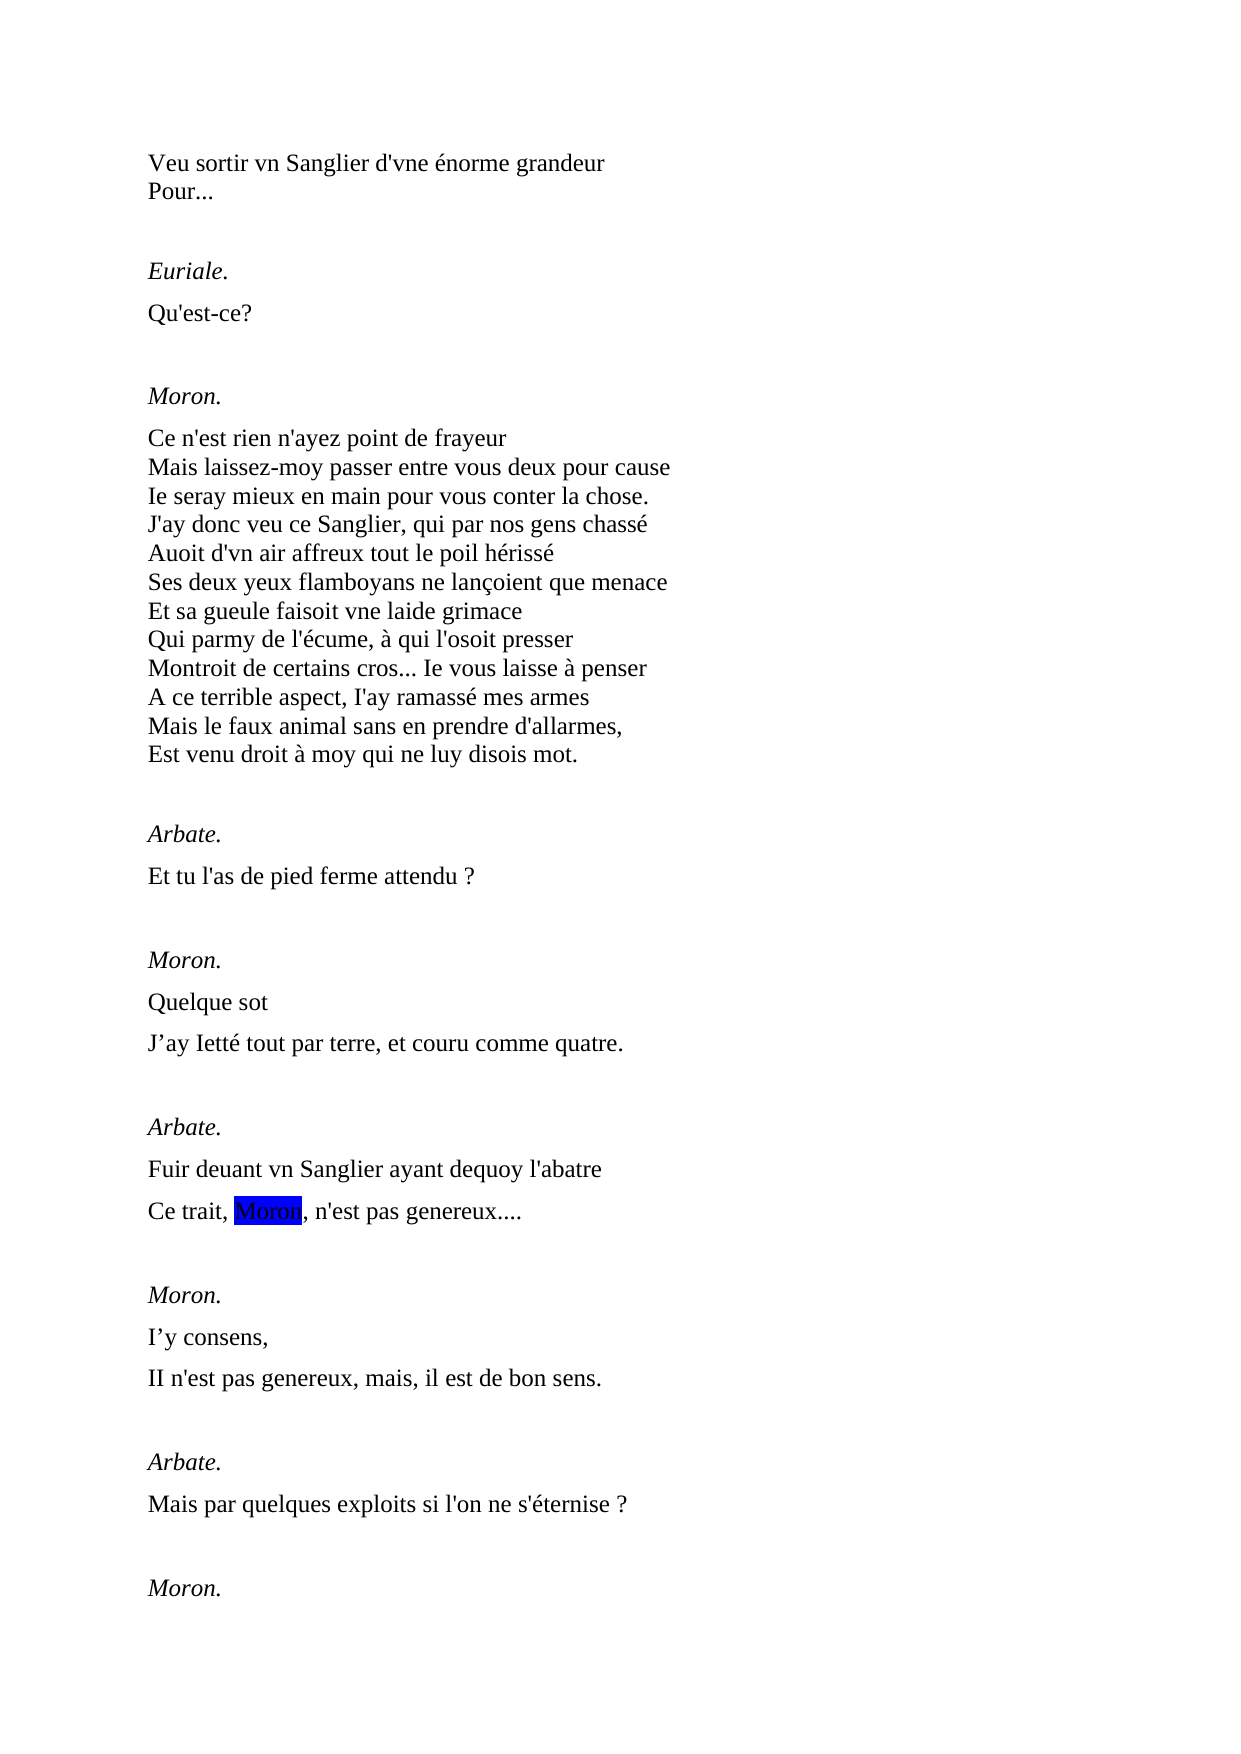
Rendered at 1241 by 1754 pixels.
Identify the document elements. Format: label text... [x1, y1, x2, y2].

text A ce terrible aspect, I'ay ramassé mes armes [148, 682, 1093, 711]
text Auoit d'vn air affreux tout le poil hérissé [148, 538, 1093, 567]
text Moron. [148, 945, 1093, 973]
text Ie seray mieux en main pour vous conter la chose. [148, 481, 1093, 509]
text Ce n'est rien n'ayez point de frayeur [148, 423, 1093, 452]
text Montroit de certains cros... Ie vous laisse à penser [148, 653, 1093, 682]
text Moron. [148, 1280, 1093, 1308]
text Fuir deuant vn Sanglier ayant dequoy l'abatre [148, 1154, 1093, 1183]
text Moron. [148, 381, 1093, 410]
text Ce trait, Moron, n'est pas genereux.... [148, 1196, 234, 1225]
text Veu sortir vn Sanglier d'vne énorme grandeur [148, 148, 1093, 176]
text Arbate. [148, 819, 1093, 848]
text Qui parmy de l'écume, à qui l'osoit presser [148, 624, 1093, 653]
text J'ay donc veu ce Sanglier, qui par nos gens chassé [148, 509, 1093, 538]
text Et sa gueule faisoit vne laide grimace [148, 596, 1093, 624]
text Euriale. [148, 256, 1093, 284]
text J’ay Ietté tout par terre, et couru comme quatre. [148, 1028, 1093, 1057]
text Mais le faux animal sans en prendre d'allarmes, [148, 711, 1093, 739]
text Pour... [148, 176, 1093, 205]
text Moron. [148, 1573, 1093, 1602]
text Arbate. [148, 1112, 1093, 1141]
text Arbate. [148, 1447, 1093, 1476]
text Et tu l'as de pied ferme attendu ? [148, 861, 1093, 890]
text Qu'est-ce? [148, 298, 1093, 326]
text Ses deux yeux flamboyans ne lançoient que menace [148, 567, 1093, 596]
text Quelque sot [148, 987, 1093, 1015]
text Mais par quelques exploits si l'on ne s'éternise ? [148, 1489, 1093, 1518]
text Mais laissez-moy passer entre vous deux pour cause [148, 452, 1093, 481]
text II n'est pas genereux, mais, il est de bon sens. [148, 1363, 1093, 1392]
text Est venu droit à moy qui ne luy disois mot. [148, 739, 1093, 768]
text I’y consens, [148, 1322, 1093, 1350]
text Ce trait, Moron, n'est pas genereux.... [302, 1196, 1093, 1225]
